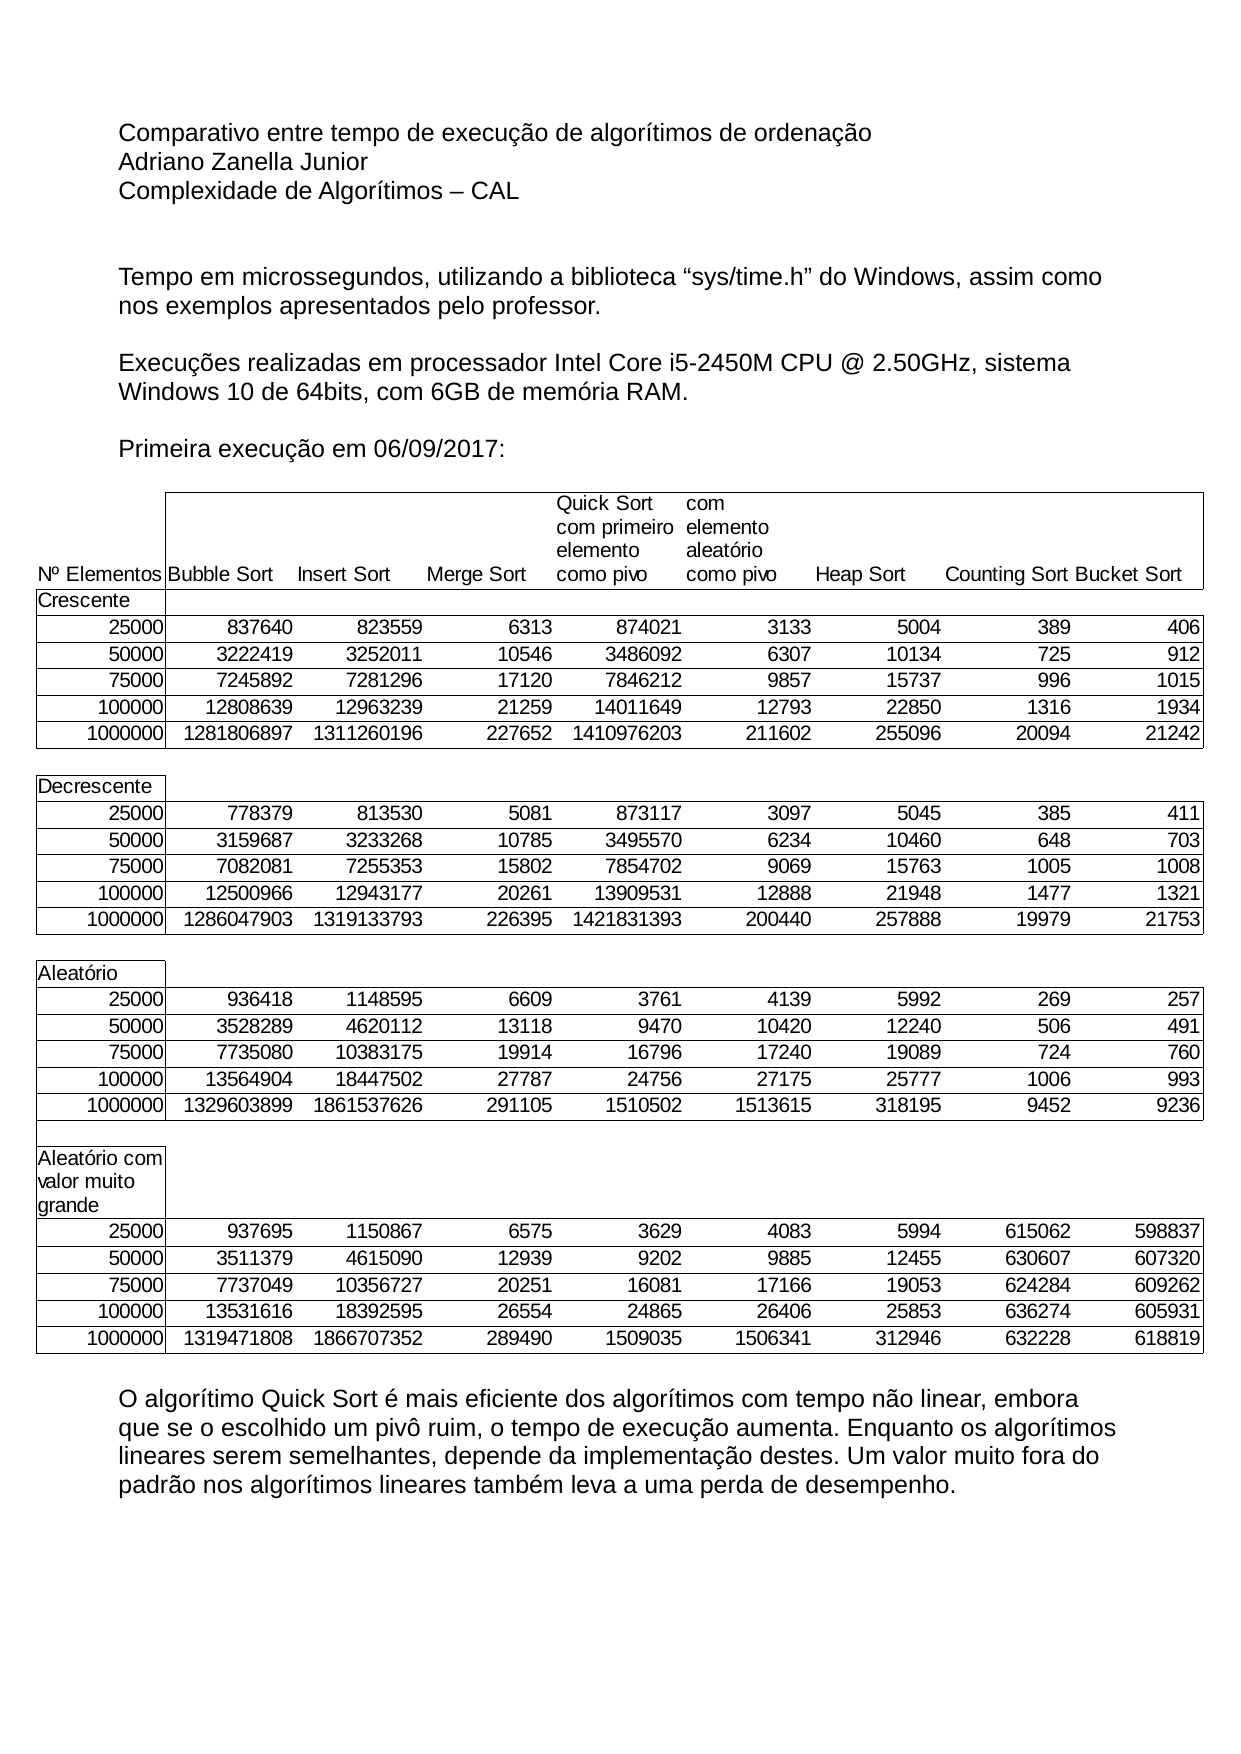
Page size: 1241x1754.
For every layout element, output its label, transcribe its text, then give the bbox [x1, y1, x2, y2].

text Adriano Zanella Junior [118, 147, 1122, 176]
text O algorítimo Quick Sort é mais eficiente dos algorítimos com tempo não linear, embora que se o escolhido um pivô ruim, o tempo de execução aumenta. Enquanto os algorítimos lineares serem semelhantes, depende da implementação destes. Um valor muito fora do padrão nos algorítimos lineares também leva a uma perda de desempenho. [118, 1384, 1122, 1499]
text Comparativo entre tempo de execução de algorítimos de ordenação [118, 118, 1122, 147]
text Tempo em microssegundos, utilizando a biblioteca “sys/time.h” do Windows, assim como nos exemplos apresentados pelo professor. [118, 262, 1122, 319]
text Complexidade de Algorítimos – CAL [118, 176, 1122, 204]
text Execuções realizadas em processador Intel Core i5-2450M CPU @ 2.50GHz, sistema Windows 10 de 64bits, com 6GB de memória RAM. [118, 348, 1122, 406]
text Primeira execução em 06/09/2017: [118, 434, 1122, 463]
